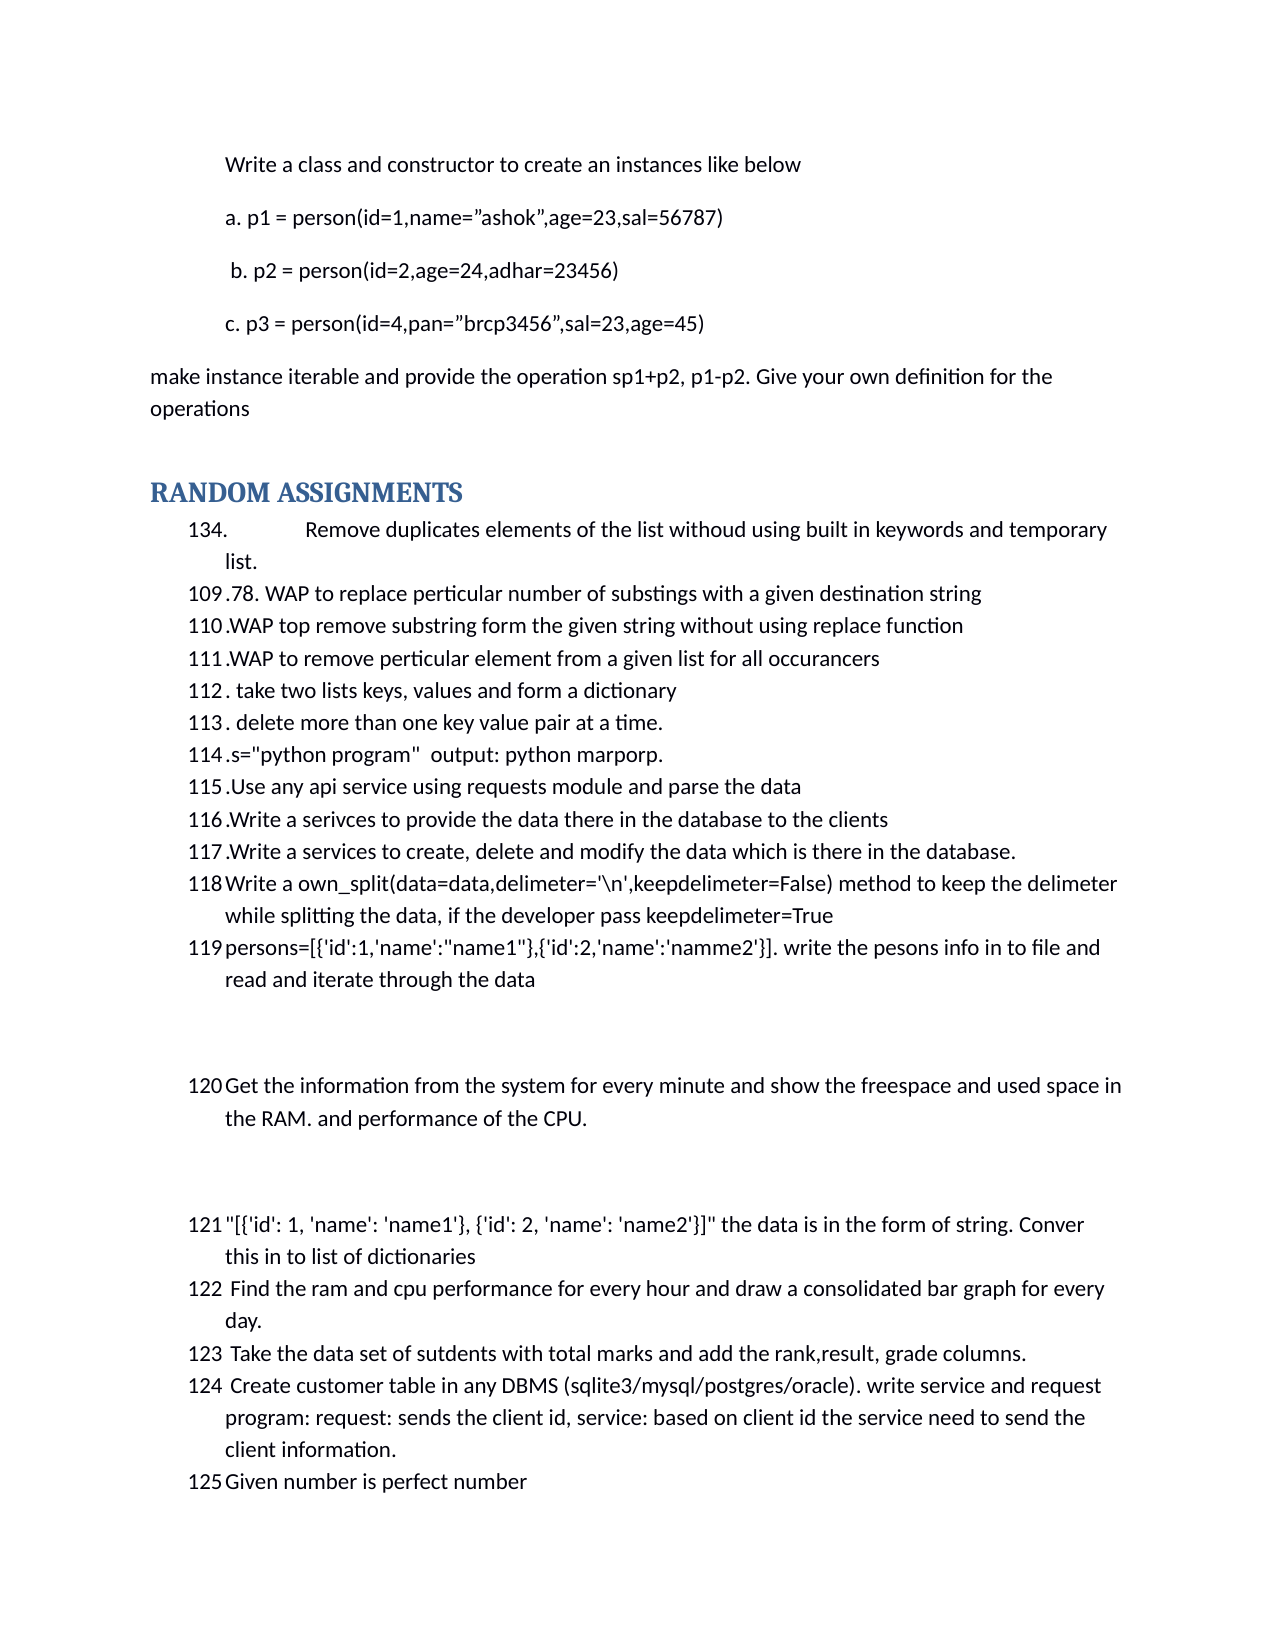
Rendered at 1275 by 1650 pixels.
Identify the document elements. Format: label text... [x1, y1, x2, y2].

list Remove duplicates elements of the list withoud using built in keywords and temporary list. [187, 515, 1125, 575]
list .Use any api service using requests module and parse the data [187, 772, 1125, 801]
list . delete more than one key value pair at a time. [187, 708, 1125, 736]
list . take two lists keys, values and form a dictionary [187, 676, 1125, 704]
list Given number is perfect number [187, 1467, 1125, 1495]
subtitle RANDOM ASSIGNMENTS [150, 476, 1125, 510]
list Create customer table in any DBMS (sqlite3/mysql/postgres/oracle). write service and request program: request: sends the client id, service: based on client id the service need to send the client information. [187, 1371, 1125, 1463]
text make instance iterable and provide the operation sp1+p2, p1-p2. Give your own definition for the operations [150, 362, 1125, 422]
text a. p1 = person(id=1,name=”ashok”,age=23,sal=56787) [150, 203, 1125, 231]
list Get the information from the system for every minute and show the freespace and used space in the RAM. and performance of the CPU. [187, 1072, 1125, 1132]
list Write a own_split(data=data,delimeter='\n',keepdelimeter=False) method to keep the delimeter while splitting the data, if the developer pass keepdelimeter=True [187, 869, 1125, 929]
text Write a class and constructor to create an instances like below [150, 150, 1125, 178]
list .Write a services to create, delete and modify the data which is there in the database. [187, 837, 1125, 865]
list persons=[{'id':1,'name':"name1"},{'id':2,'name':'namme2'}]. write the pesons info in to file and read and iterate through the data [187, 933, 1125, 994]
list .78. WAP to replace perticular number of substings with a given destination string [187, 579, 1125, 607]
list "[{'id': 1, 'name': 'name1'}, {'id': 2, 'name': 'name2'}]" the data is in the form of string. Conver this in to list of dictionaries [187, 1210, 1125, 1270]
text b. p2 = person(id=2,age=24,adhar=23456) [150, 256, 1125, 284]
list .WAP top remove substring form the given string without using replace function [187, 612, 1125, 639]
list .WAP to remove perticular element from a given list for all occurancers [187, 644, 1125, 672]
list Find the ram and cpu performance for every hour and draw a consolidated bar graph for every day. [187, 1274, 1125, 1334]
text c. p3 = person(id=4,pan=”brcp3456”,sal=23,age=45) [150, 309, 1125, 337]
list Take the data set of sutdents with total marks and add the rank,result, grade columns. [187, 1339, 1125, 1367]
list .s="python program" output: python marporp. [187, 740, 1125, 768]
list .Write a serivces to provide the data there in the database to the clients [187, 805, 1125, 833]
